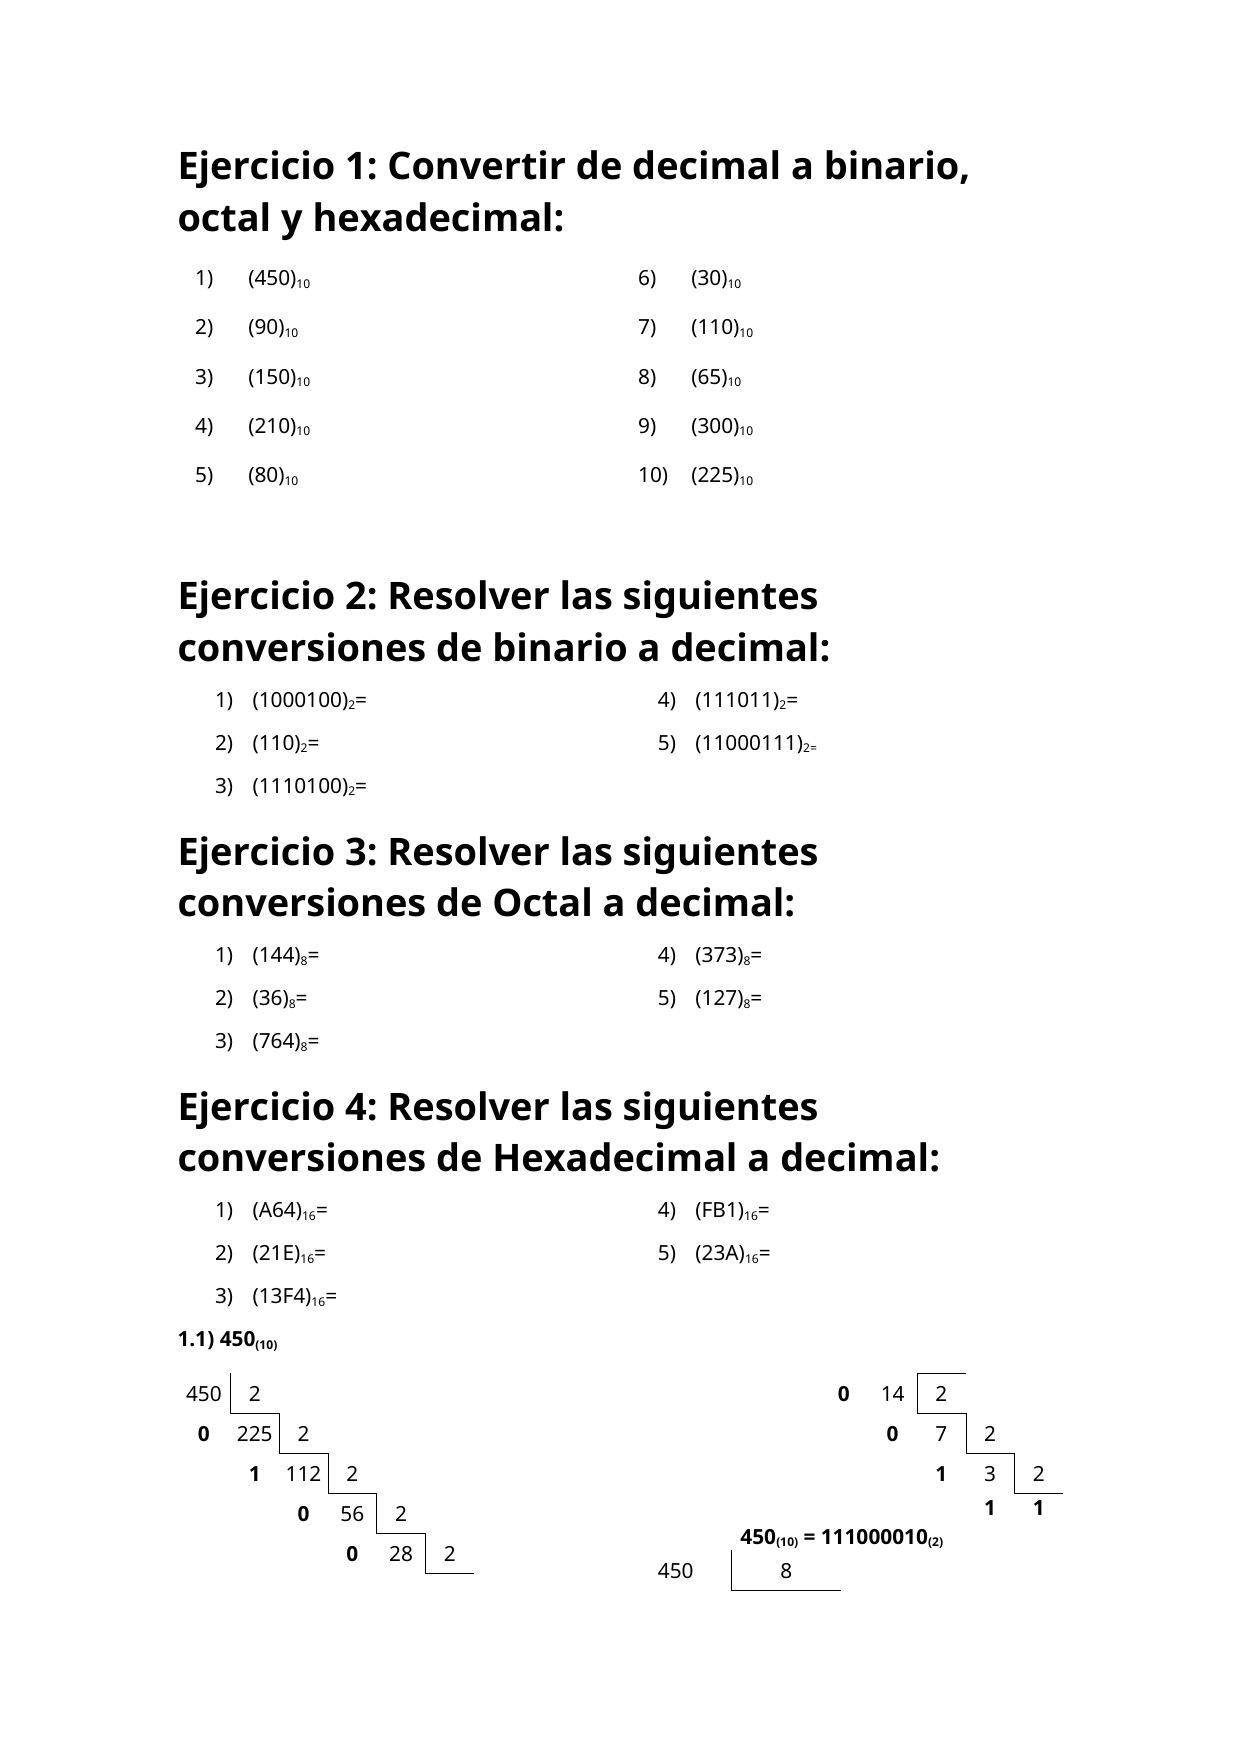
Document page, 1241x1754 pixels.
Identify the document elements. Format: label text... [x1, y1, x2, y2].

table_cell [722, 1493, 771, 1522]
table_cell [722, 1453, 771, 1493]
table_cell 0 [819, 1373, 868, 1413]
table_header [328, 1373, 376, 1413]
list (110)2= [215, 728, 620, 756]
table_header 450 [177, 1373, 230, 1413]
table_cell [868, 1453, 917, 1493]
table_cell [819, 1453, 868, 1493]
table_cell [917, 1493, 966, 1522]
table_header [279, 1373, 328, 1413]
subtitle Ejercicio 4: Resolver las siguientes conversiones de Hexadecimal a decimal: [177, 1080, 1063, 1183]
table_cell [523, 1533, 571, 1573]
list (127)8= [658, 983, 1063, 1012]
table_cell 0 [868, 1413, 917, 1453]
table_cell [819, 1413, 868, 1453]
list (111011)2= [658, 685, 1063, 713]
table_cell 2 [918, 1374, 966, 1413]
table_header 2 [231, 1373, 279, 1413]
table_cell [620, 1453, 673, 1493]
list (36)8= [215, 983, 620, 1012]
list (764)8= [215, 1026, 620, 1055]
table_cell [673, 1453, 722, 1493]
table_cell 2 [967, 1413, 1014, 1453]
table_header [376, 1373, 425, 1413]
table_cell 1 [966, 1493, 1014, 1522]
table_cell 56 [328, 1494, 376, 1533]
subtitle (65)10 [638, 362, 1063, 390]
table_cell [771, 1373, 819, 1413]
table_cell [230, 1533, 279, 1573]
table_cell [771, 1413, 819, 1453]
table_cell [673, 1373, 722, 1413]
table_cell [1014, 1413, 1063, 1453]
text 1.1) 450(10) [177, 1324, 1063, 1353]
list (A64)16= [215, 1196, 620, 1224]
list (144)8= [215, 940, 620, 969]
table_cell [425, 1493, 474, 1533]
table_cell 112 [279, 1454, 328, 1493]
table_header [571, 1373, 620, 1413]
table_cell [474, 1533, 523, 1573]
table_cell [1014, 1373, 1063, 1413]
subtitle (210)10 [195, 411, 620, 439]
table_cell 1 [230, 1453, 279, 1493]
subtitle (80)10 [195, 460, 620, 489]
table_cell 0 [328, 1533, 376, 1573]
table_cell [571, 1533, 620, 1573]
text 450(10) = 111000010(2) [620, 1522, 1063, 1550]
table_cell [474, 1453, 523, 1493]
subtitle Ejercicio 2: Resolver las siguientes conversiones de binario a decimal: [177, 569, 1063, 672]
table_header [841, 1550, 952, 1590]
table_cell [425, 1453, 474, 1493]
subtitle (450)10 [195, 263, 620, 292]
table_cell [425, 1413, 474, 1453]
list (11000111)2= [658, 728, 1063, 756]
table_cell 2 [329, 1453, 376, 1493]
table_cell 3 [966, 1454, 1014, 1493]
table_header [952, 1550, 1063, 1590]
table_cell [620, 1413, 673, 1453]
table_header [474, 1373, 523, 1413]
table_cell 1 [917, 1453, 966, 1493]
subtitle (150)10 [195, 362, 620, 390]
subtitle (110)10 [638, 312, 1063, 341]
table_cell 2 [280, 1413, 328, 1453]
list (1110100)2= [215, 771, 620, 799]
table_cell [868, 1493, 917, 1522]
subtitle (300)10 [638, 411, 1063, 439]
table_cell [523, 1453, 571, 1493]
table_cell [571, 1493, 620, 1533]
table_cell [722, 1373, 771, 1413]
table_cell [819, 1493, 868, 1522]
table_header [425, 1373, 474, 1413]
table_cell [966, 1373, 1014, 1413]
table_cell [474, 1493, 523, 1533]
table_cell [673, 1413, 722, 1453]
table_cell [620, 1373, 673, 1413]
list (FB1)16= [658, 1196, 1063, 1224]
table_cell [177, 1493, 230, 1533]
table_cell [328, 1413, 376, 1453]
table_cell [230, 1493, 279, 1533]
table_cell 14 [868, 1373, 917, 1413]
table_cell [571, 1453, 620, 1493]
table_cell 2 [377, 1493, 425, 1533]
table_cell [376, 1453, 425, 1493]
subtitle (90)10 [195, 312, 620, 341]
table_cell [177, 1453, 230, 1493]
table_cell 0 [279, 1493, 328, 1533]
list (1000100)2= [215, 685, 620, 713]
table_header 450 [620, 1550, 731, 1590]
table_cell [279, 1533, 328, 1573]
table_cell [571, 1413, 620, 1453]
table_header 8 [732, 1550, 841, 1590]
table_cell 7 [917, 1414, 966, 1453]
list (21E)16= [215, 1238, 620, 1267]
list (13F4)16= [215, 1282, 620, 1310]
subtitle (225)10 [638, 460, 1063, 489]
table_cell [523, 1493, 571, 1533]
table_cell 28 [376, 1534, 425, 1573]
table_cell [673, 1493, 722, 1522]
list (373)8= [658, 940, 1063, 969]
table_header [523, 1373, 571, 1413]
list (23A)16= [658, 1238, 1063, 1267]
table_cell 2 [1015, 1453, 1063, 1493]
table_cell 1 [1014, 1494, 1063, 1522]
table_cell [620, 1493, 673, 1522]
table_cell [376, 1413, 425, 1453]
subtitle Ejercicio 3: Resolver las siguientes conversiones de Octal a decimal: [177, 824, 1063, 928]
table_cell [474, 1413, 523, 1453]
subtitle (30)10 [638, 263, 1063, 292]
subtitle Ejercicio 1: Convertir de decimal a binario, octal y hexadecimal: [177, 139, 1063, 242]
table_cell 225 [230, 1414, 279, 1453]
table_cell [771, 1493, 819, 1522]
table_cell [177, 1533, 230, 1573]
table_cell [771, 1453, 819, 1493]
table_cell 0 [177, 1413, 230, 1453]
table_cell 2 [426, 1533, 474, 1573]
table_cell [523, 1413, 571, 1453]
table_cell [722, 1413, 771, 1453]
